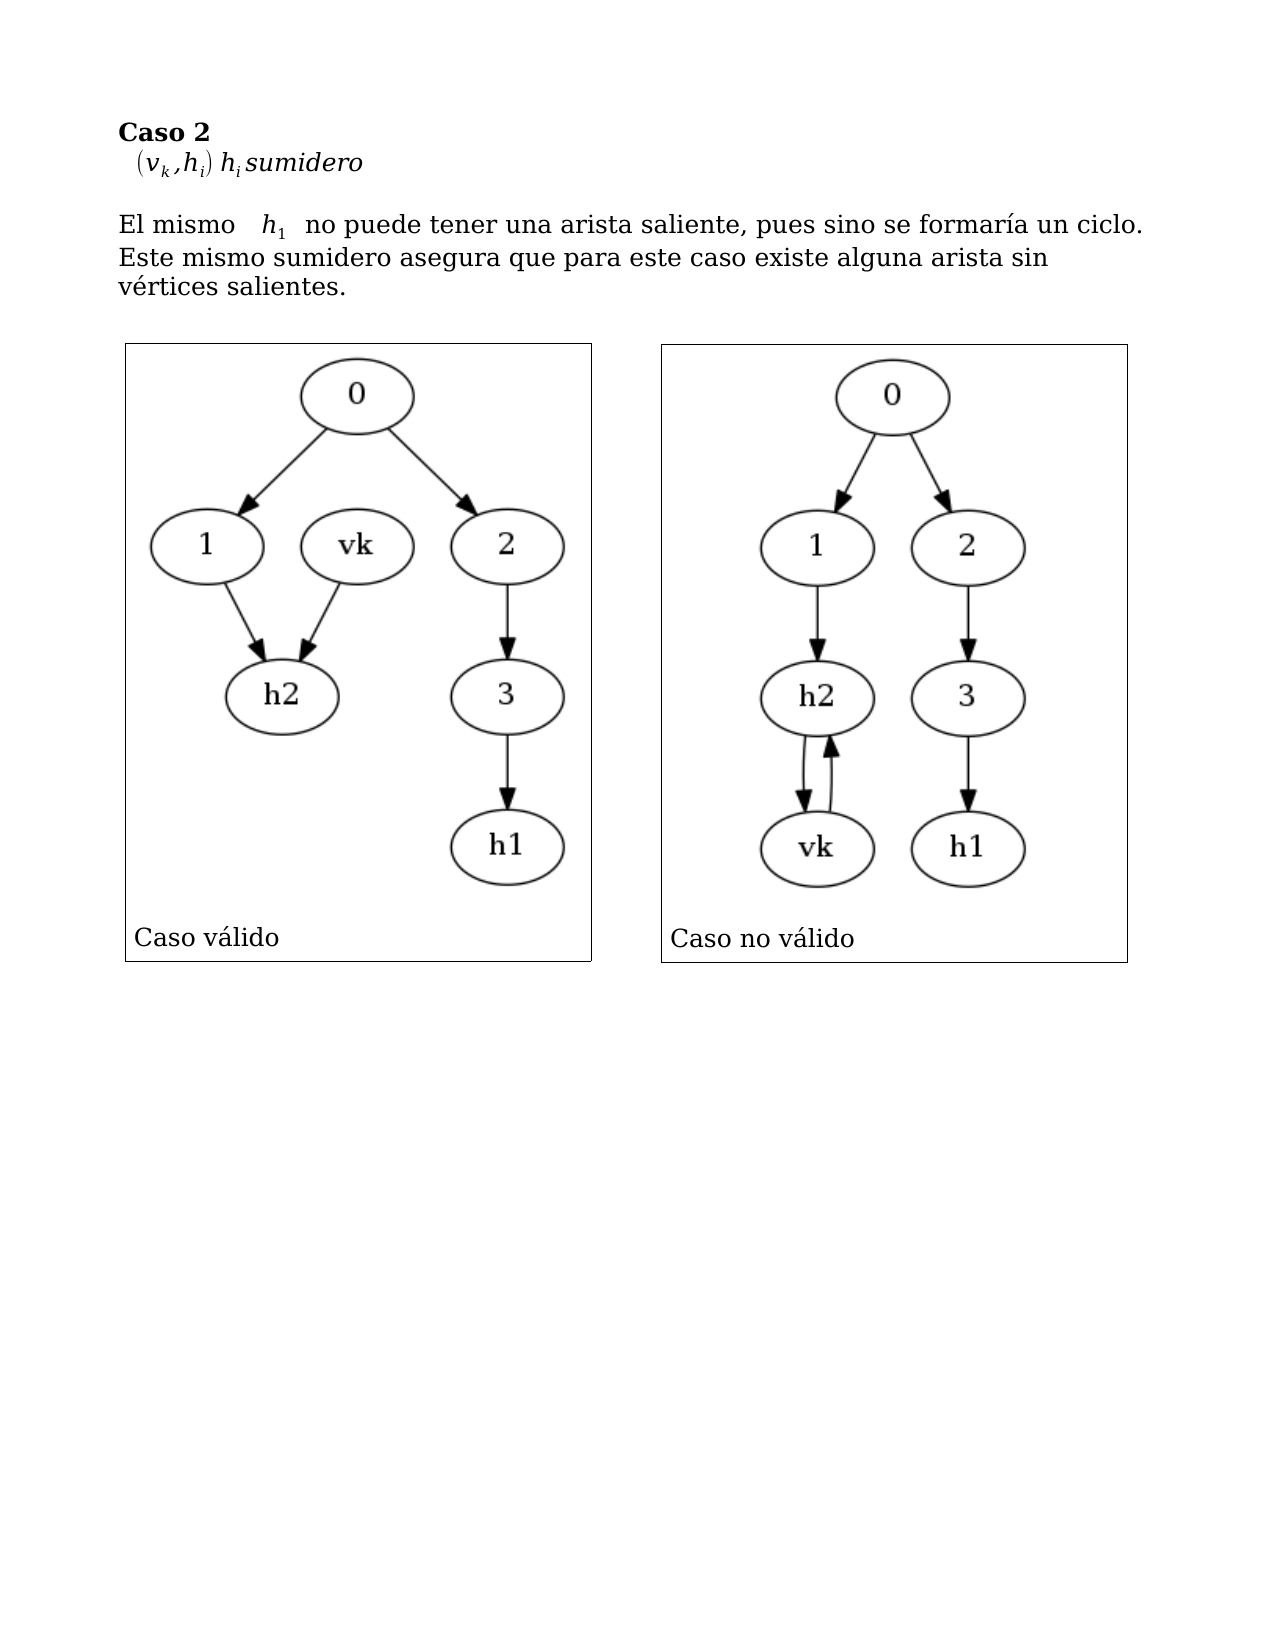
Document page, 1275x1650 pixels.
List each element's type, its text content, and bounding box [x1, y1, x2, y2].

text Este mismo sumidero asegura que para este caso existe alguna arista sin vértices salientes. [118, 243, 1157, 301]
text Caso válido [134, 923, 582, 952]
picture [143, 351, 573, 894]
text Caso 2 [118, 118, 1157, 147]
picture [753, 353, 1034, 896]
text El mismo no puede tener una arista saliente, pues sino se formaría un ciclo. [118, 210, 1157, 243]
text Caso no válido [670, 924, 1118, 953]
